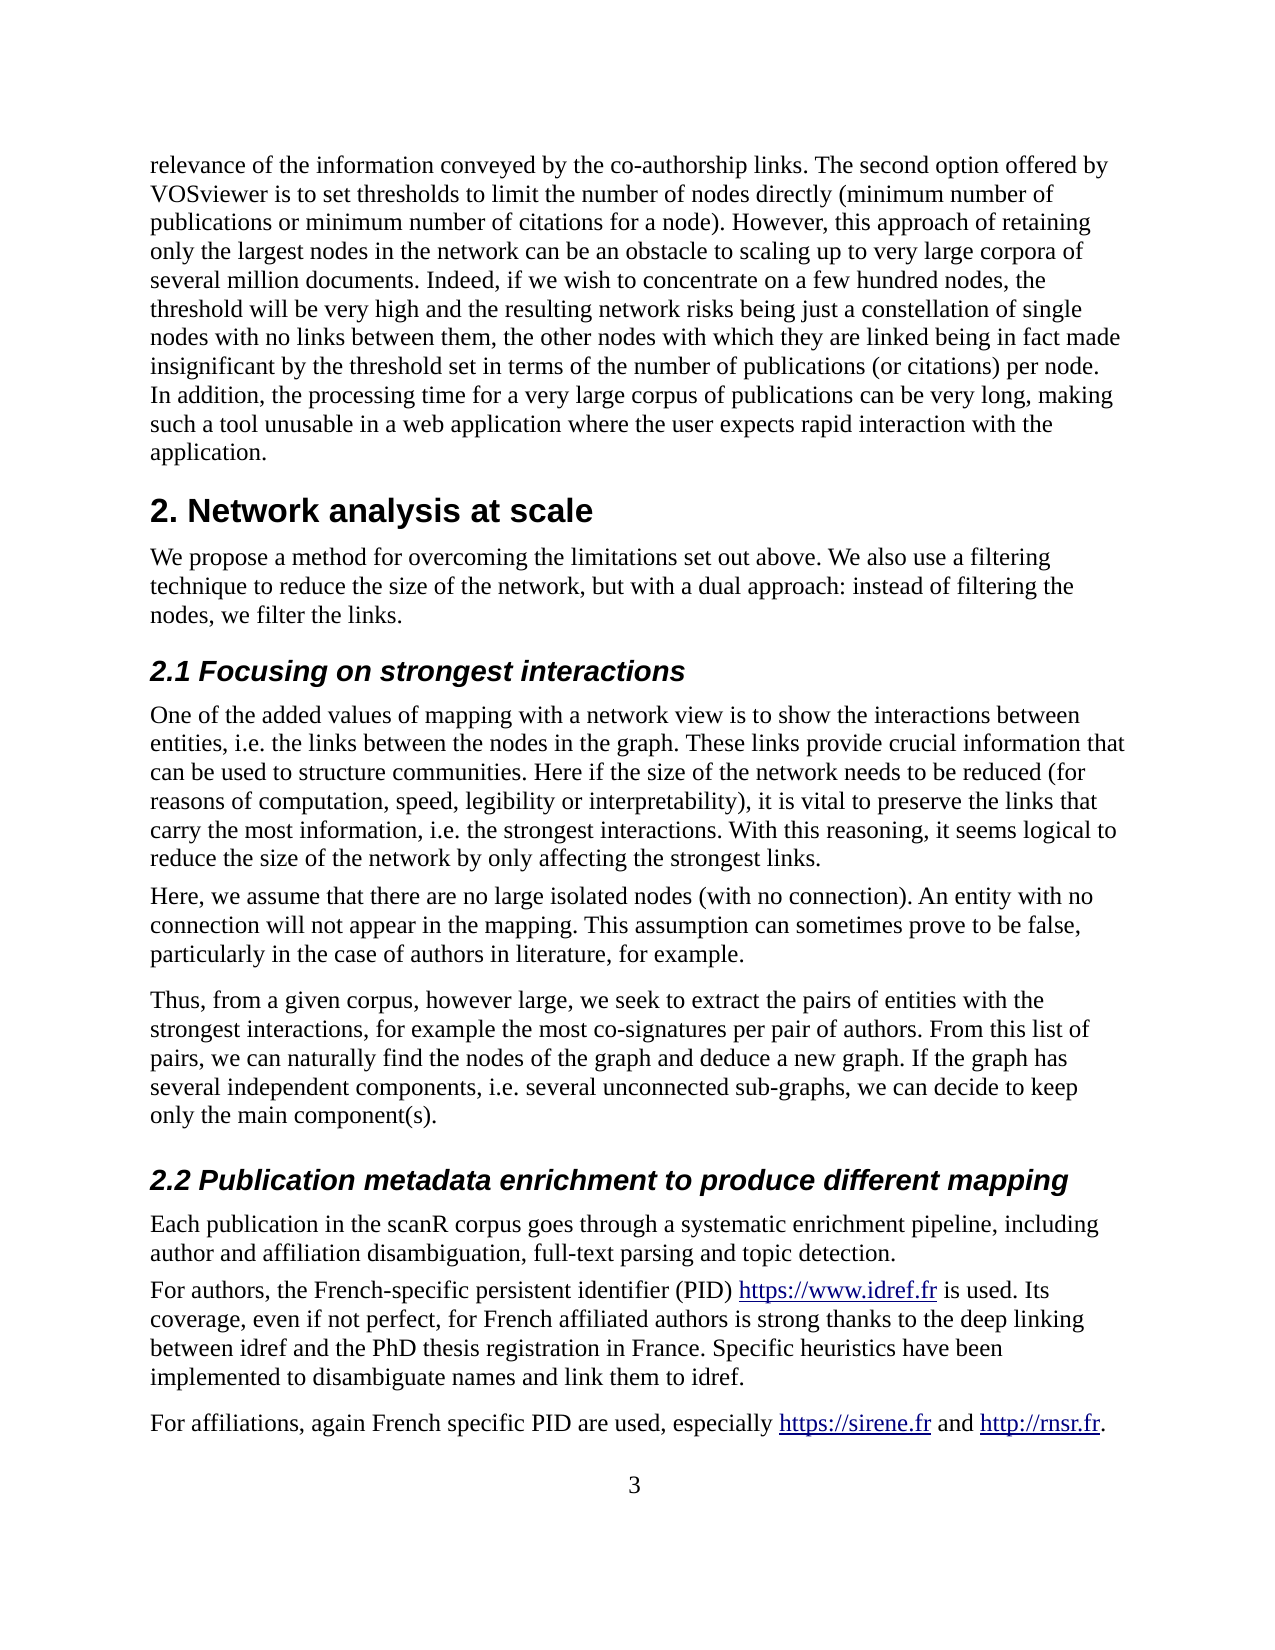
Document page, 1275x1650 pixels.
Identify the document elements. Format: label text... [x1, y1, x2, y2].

subtitle 2.2 Publication metadata enrichment to produce different mapping [150, 1163, 1125, 1197]
text We propose a method for overcoming the limitations set out above. We also use a filtering technique to reduce the size of the network, but with a dual approach: instead of filtering the nodes, we filter the links. [150, 542, 1125, 629]
text relevance of the information conveyed by the co-authorship links. The second option offered by VOSviewer is to set thresholds to limit the number of nodes directly (minimum number of publications or minimum number of citations for a node). However, this approach of retaining only the largest nodes in the network can be an obstacle to scaling up to very large corpora of several million documents. Indeed, if we wish to concentrate on a few hundred nodes, the threshold will be very high and the resulting network risks being just a constellation of single nodes with no links between them, the other nodes with which they are linked being in fact made insignificant by the threshold set in terms of the number of publications (or citations) per node. In addition, the processing time for a very large corpus of publications can be very long, making such a tool unusable in a web application where the user expects rapid interaction with the application. [150, 150, 1125, 466]
text Each publication in the scanR corpus goes through a systematic enrichment pipeline, including author and affiliation disambiguation, full-text parsing and topic detection. [150, 1209, 1125, 1267]
text For affiliations, again French specific PID are used, especially https://sirene.fr and http://rnsr.fr. [150, 1408, 1125, 1437]
text One of the added values of mapping with a network view is to show the interactions between entities, i.e. the links between the nodes in the graph. These links provide crucial information that can be used to structure communities. Here if the size of the network needs to be reduced (for reasons of computation, speed, legibility or interpretability), it is vital to preserve the links that carry the most information, i.e. the strongest interactions. With this reasoning, it seems logical to reduce the size of the network by only affecting the strongest links. [150, 700, 1125, 872]
text Here, we assume that there are no large isolated nodes (with no connection). An entity with no connection will not appear in the mapping. This assumption can sometimes prove to be false, particularly in the case of authors in literature, for example. [150, 881, 1125, 967]
text For authors, the French-specific persistent identifier (PID) https://www.idref.fr is used. Its coverage, even if not perfect, for French affiliated authors is strong thanks to the deep linking between idref and the PhD thesis registration in France. Specific heuristics have been implemented to disambiguate names and link them to idref. [150, 1276, 1125, 1391]
subtitle 2.1 Focusing on strongest interactions [150, 654, 1125, 687]
subtitle 2. Network analysis at scale [150, 491, 1125, 530]
text Thus, from a given corpus, however large, we seek to extract the pairs of entities with the strongest interactions, for example the most co-signatures per pair of authors. From this list of pairs, we can naturally find the nodes of the graph and deduce a new graph. If the graph has several independent components, i.e. several unconnected sub-graphs, we can decide to keep only the main component(s). [150, 985, 1125, 1129]
